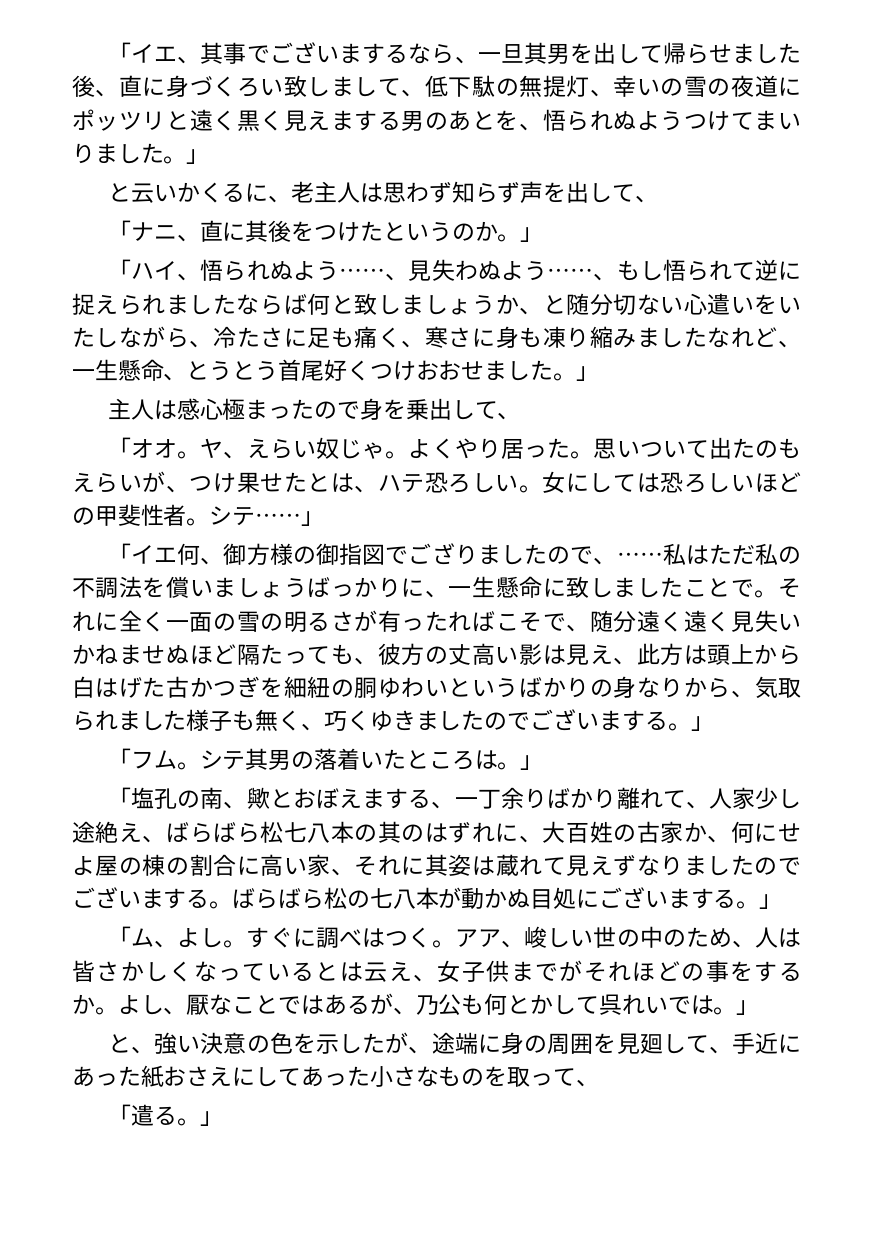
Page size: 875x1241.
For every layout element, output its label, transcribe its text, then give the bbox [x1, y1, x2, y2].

text 「ム、よし。すぐに調べはつく。アア、峻しい世の中のため、人は皆さかしくなっているとは云え、女子供までがそれほどの事をするか。よし、厭なことではあるが、乃公も何とかして呉れいでは。」 [72, 920, 802, 1020]
text 主人は感心極まったので身を乗出して、 [72, 392, 802, 425]
text と云いかくるに、老主人は思わず知らず声を出して、 [72, 175, 802, 208]
text 「遣る。」 [72, 1098, 802, 1131]
text と、強い決意の色を示したが、途端に身の周囲を見廻して、手近にあった紙おさえにしてあった小さなものを取って、 [72, 1026, 802, 1092]
text 「フム。シテ其男の落着いたところは。」 [72, 742, 802, 775]
text 「塩孔の南、歟とおぼえまする、一丁余りばかり離れて、人家少し途絶え、ばらばら松七八本の其のはずれに、大百姓の古家か、何にせよ屋の棟の割合に高い家、それに其姿は蔵れて見えずなりましたのでございまする。ばらばら松の七八本が動かぬ目処にございまする。」 [72, 781, 802, 914]
text 「ハイ、悟られぬよう……、見失わぬよう……、もし悟られて逆に捉えられましたならば何と致しましょうか、と随分切ない心遣いをいたしながら、冷たさに足も痛く、寒さに身も凍り縮みましたなれど、一生懸命、とうとう首尾好くつけおおせました。」 [72, 253, 802, 386]
text 「オオ。ヤ、えらい奴じゃ。よくやり居った。思いついて出たのもえらいが、つけ果せたとは、ハテ恐ろしい。女にしては恐ろしいほどの甲斐性者。シテ……」 [72, 431, 802, 531]
text 「イエ、其事でございまするなら、一旦其男を出して帰らせました後、直に身づくろい致しまして、低下駄の無提灯、幸いの雪の夜道にポッツリと遠く黒く見えまする男のあとを、悟られぬようつけてまいりました。」 [72, 36, 802, 169]
text 「イエ何、御方様の御指図でござりましたので、……私はただ私の不調法を償いましょうばっかりに、一生懸命に致しましたことで。それに全く一面の雪の明るさが有ったればこそで、随分遠く遠く見失いかねませぬほど隔たっても、彼方の丈高い影は見え、此方は頭上から白はげた古かつぎを細紐の胴ゆわいというばかりの身なりから、気取られました様子も無く、巧くゆきましたのでございまする。」 [72, 537, 802, 736]
text 「ナニ、直に其後をつけたというのか。」 [72, 214, 802, 247]
